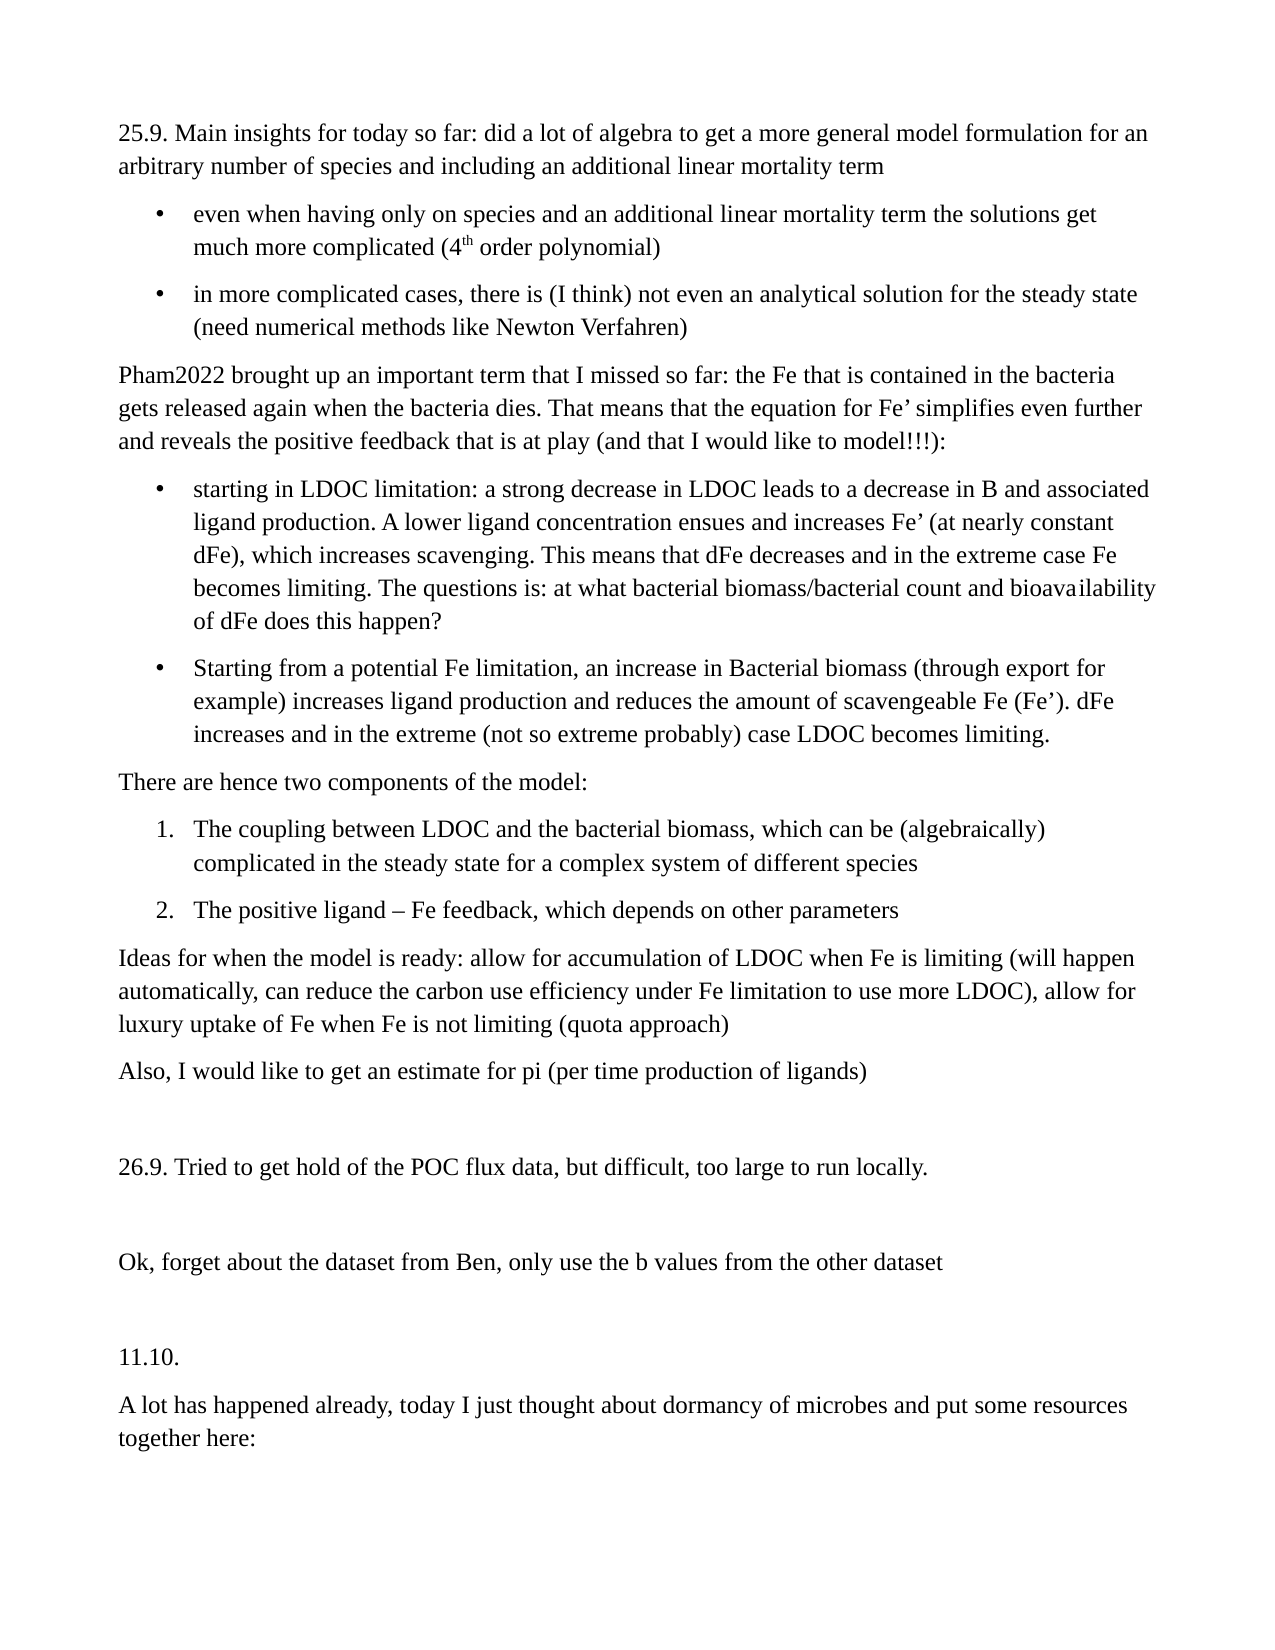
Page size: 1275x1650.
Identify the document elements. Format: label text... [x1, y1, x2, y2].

list The positive ligand – Fe feedback, which depends on other parameters [156, 895, 1157, 924]
text 11.10. [118, 1342, 1157, 1371]
text Also, I would like to get an estimate for pi (per time production of ligands) [118, 1056, 1157, 1085]
text Ok, forget about the dataset from Ben, only use the b values from the other dataset [118, 1247, 1157, 1276]
list starting in LDOC limitation: a strong decrease in LDOC leads to a decrease in B and associated ligand production. A lower ligand concentration ensues and increases Fe’ (at nearly constant dFe), which increases scavenging. This means that dFe decreases and in the extreme case Fe becomes limiting. The questions is: at what bacterial biomass/bacterial count and bioava ilability of dFe does this happen? [156, 474, 1157, 634]
list Starting from a potential Fe limitation, an increase in Bacterial biomass (through export for example) increases ligand production and reduces the amount of scavengeable Fe (Fe’). dFe increases and in the extreme (not so extreme probably) case LDOC becomes limiting. [156, 653, 1157, 748]
text 25.9. Main insights for today so far: did a lot of algebra to get a more general model formulation for an arbitrary number of species and including an additional linear mortality term [118, 118, 1157, 180]
text Pham2022 brought up an important term that I missed so far: the Fe that is contained in the bacteria gets released again when the bacteria dies. That means that the equation for Fe’ simplifies even further and reveals the positive feedback that is at play (and that I would like to model!!!): [118, 360, 1157, 455]
text A lot has happened already, today I just thought about dormancy of microbes and put some resources together here: [118, 1390, 1157, 1451]
list The coupling between LDOC and the bacterial biomass, which can be (algebraically) complicated in the steady state for a complex system of different species [156, 814, 1157, 876]
list even when having only on species and an additional linear mortality term the solutions get much more complicated (4th order polynomial) [156, 199, 1157, 261]
text 26.9. Tried to get hold of the POC flux data, but difficult, too large to run locally. [118, 1152, 1157, 1180]
list in more complicated cases, there is (I think) not even an analytical solution for the steady state (need numerical methods like Newton Verfahren) [156, 279, 1157, 341]
text There are hence two components of the model: [118, 767, 1157, 796]
text Ideas for when the model is ready: allow for accumulation of LDOC when Fe is limiting (will happen automatically, can reduce the carbon use efficiency under Fe limitation to use more LDOC), allow for luxury uptake of Fe when Fe is not limiting (quota approach) [118, 943, 1157, 1038]
